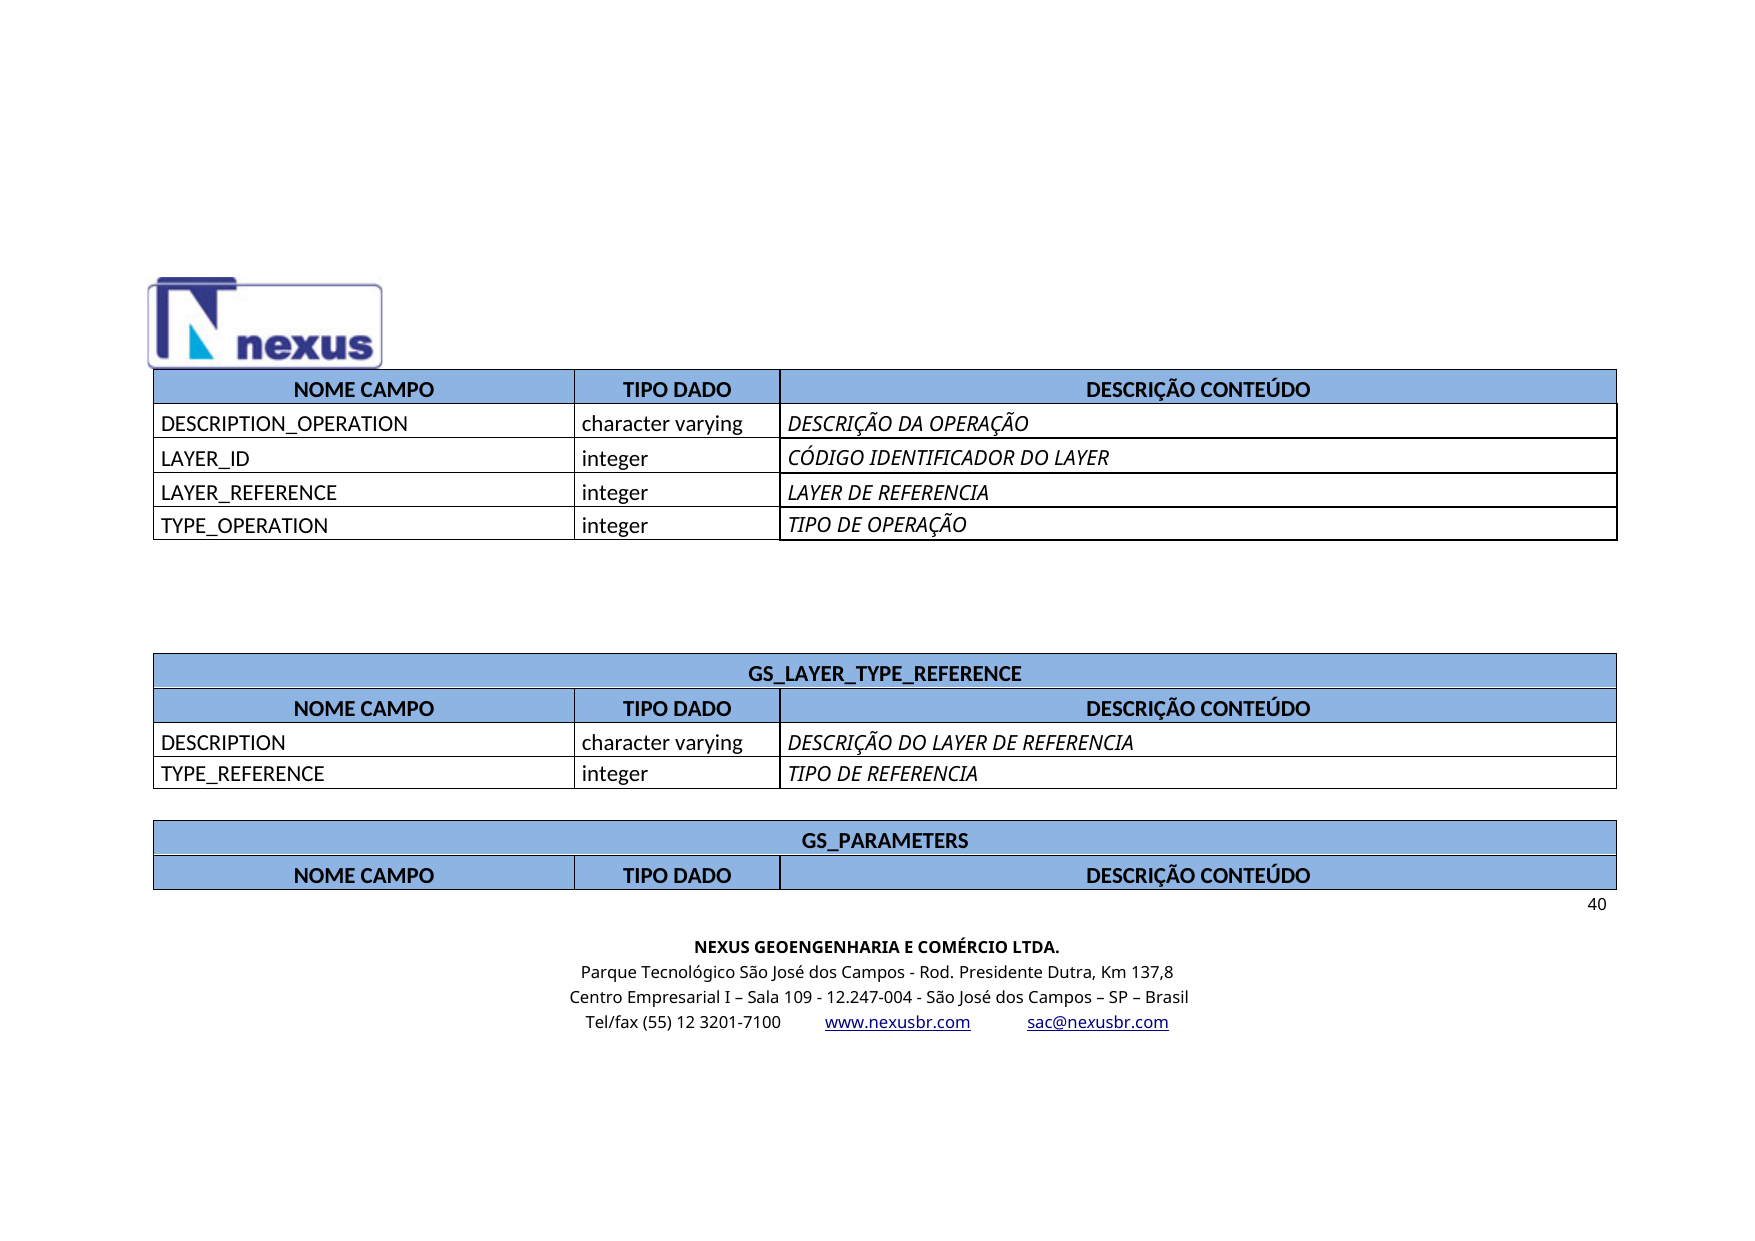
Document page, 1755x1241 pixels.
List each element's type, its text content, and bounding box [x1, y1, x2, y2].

table_cell [154, 540, 574, 653]
table_cell LAYER_ID [154, 438, 574, 472]
table_cell DESCRIÇÃO DO LAYER DE REFERENCIA [781, 723, 1616, 756]
table_cell DESCRIÇÃO CONTEÚDO [781, 370, 1616, 403]
table_cell character varying [575, 404, 779, 437]
table_cell DESCRIPTION [154, 723, 574, 756]
table_cell TIPO DE OPERAÇÃO [781, 508, 1616, 539]
table_cell DESCRIPTION_OPERATION [154, 404, 574, 437]
table_cell CÓDIGO IDENTIFICADOR DO LAYER [781, 439, 1616, 472]
table_cell TIPO DADO [575, 370, 779, 403]
table_cell character varying [575, 723, 779, 756]
table_cell DESCRIÇÃO CONTEÚDO [781, 856, 1616, 889]
table_cell TIPO DADO [575, 856, 779, 889]
table_cell DESCRIÇÃO CONTEÚDO [781, 689, 1616, 722]
table_cell NOME CAMPO [154, 689, 574, 722]
table_cell NOME CAMPO [154, 856, 574, 889]
table_cell GS_LAYER_TYPE_REFERENCE [154, 654, 1616, 687]
table_cell integer [575, 473, 779, 506]
table_cell [780, 541, 1617, 653]
table_cell DESCRIÇÃO DA OPERAÇÃO [781, 404, 1616, 437]
table_cell integer [575, 438, 779, 472]
table_cell integer [575, 507, 779, 539]
table_cell [780, 789, 1617, 820]
table_cell [154, 789, 574, 820]
table_cell NOME CAMPO [154, 370, 574, 403]
table_cell TIPO DE REFERENCIA [781, 757, 1616, 787]
table_cell GS_PARAMETERS [154, 821, 1616, 854]
table_cell TYPE_OPERATION [154, 507, 574, 539]
table_cell LAYER DE REFERENCIA [781, 474, 1616, 506]
table_cell integer [575, 757, 779, 787]
table_cell LAYER_REFERENCE [154, 473, 574, 506]
table_cell [574, 789, 780, 820]
table_cell [574, 540, 780, 653]
table_cell TYPE_REFERENCE [154, 757, 574, 787]
table_cell TIPO DADO [575, 689, 779, 722]
